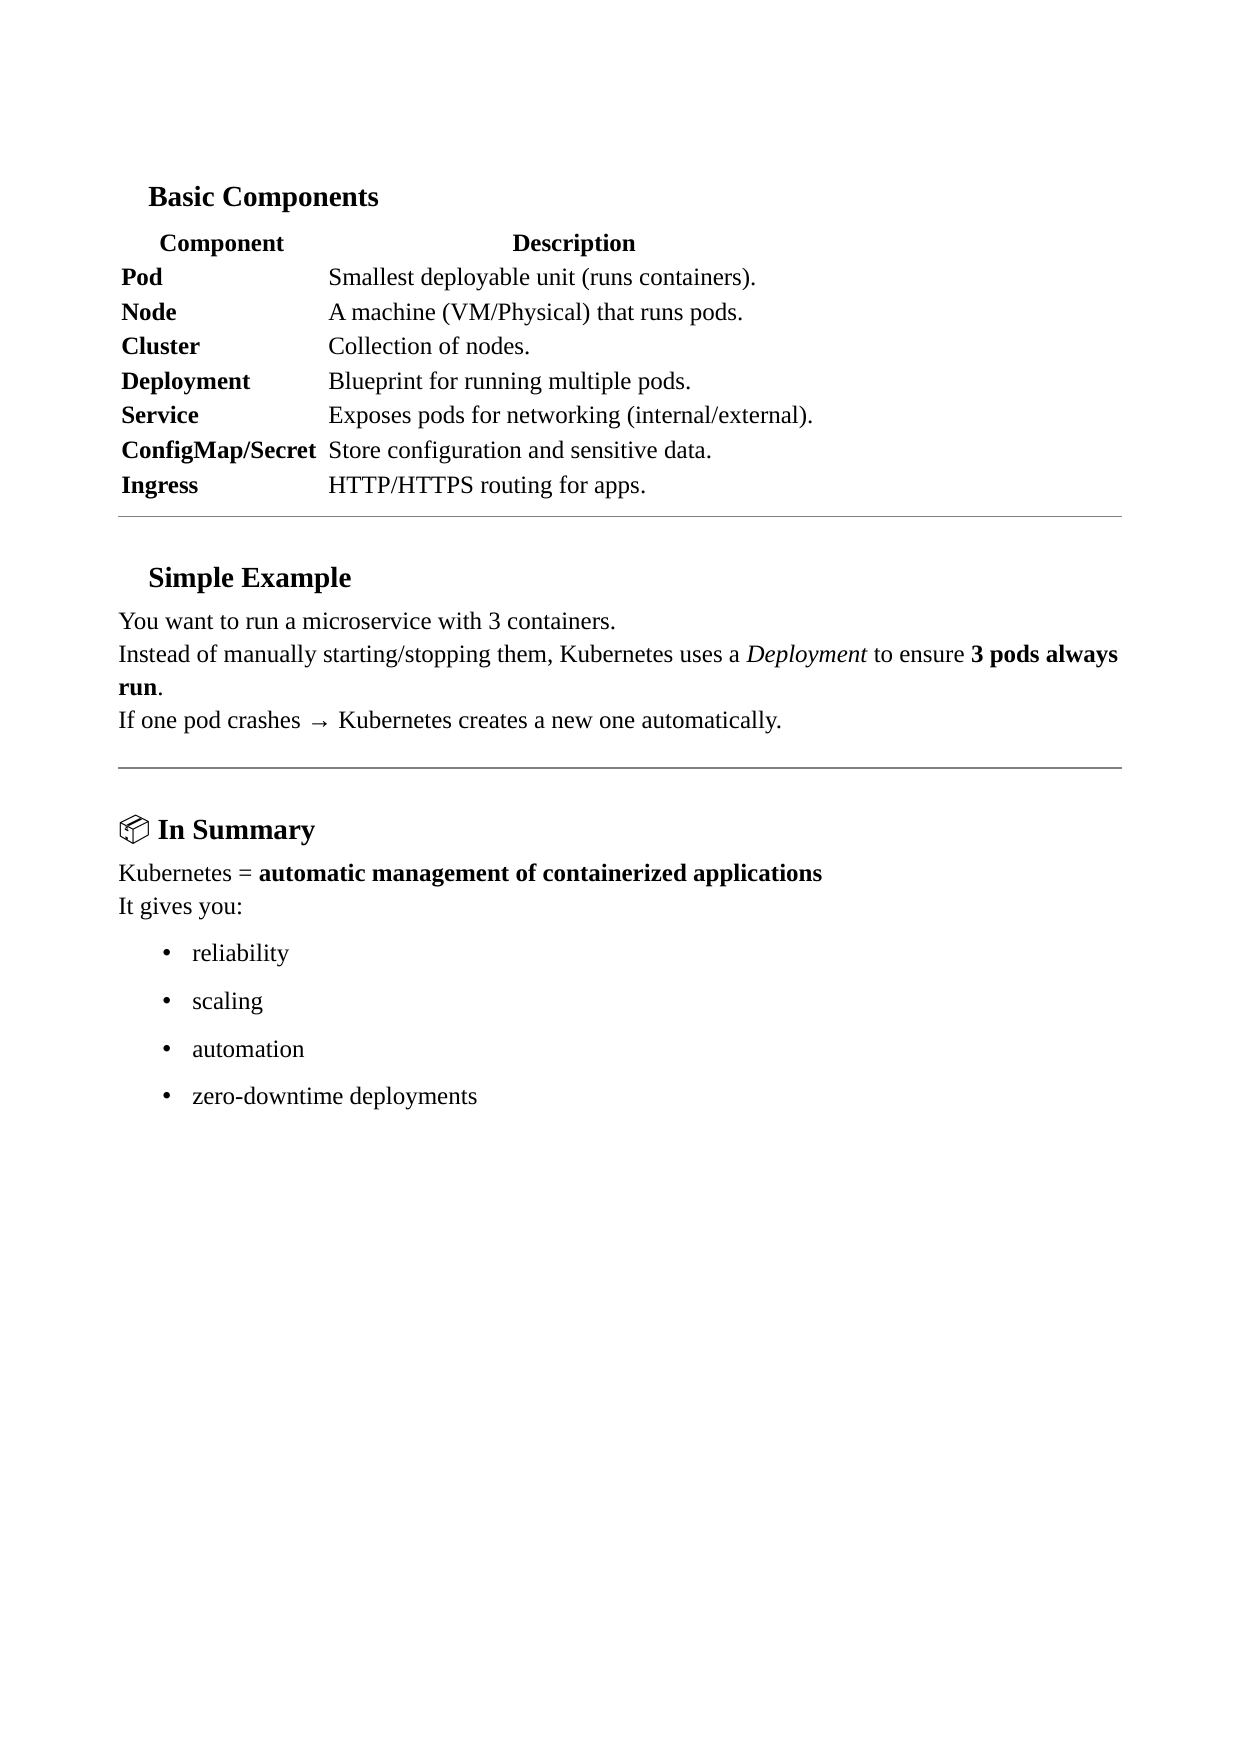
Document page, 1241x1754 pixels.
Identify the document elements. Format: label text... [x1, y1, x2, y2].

table_header Description [325, 225, 823, 259]
text You want to run a microservice with 3 containers. Instead of manually starting/stopping them, Kubernetes uses a Deployment to ensure 3 pods always run. If one pod crashes → Kubernetes creates a new one automatically. [118, 606, 1122, 734]
subtitle 📦 In Summary [118, 812, 1122, 845]
subtitle 🧱 Basic Components [118, 179, 1122, 212]
table_cell Ingress [118, 467, 325, 501]
table_cell Exposes pods for networking (internal/external). [325, 398, 823, 432]
table_cell Pod [118, 259, 325, 294]
table_cell HTTP/HTTPS routing for apps. [325, 467, 823, 501]
table_cell Smallest deployable unit (runs containers). [325, 259, 823, 294]
table_cell Collection of nodes. [325, 329, 823, 363]
table_cell Cluster [118, 329, 325, 363]
table_cell Blueprint for running multiple pods. [325, 363, 823, 398]
table_cell Deployment [118, 363, 325, 398]
table_cell Service [118, 398, 325, 432]
list scaling [162, 986, 1122, 1015]
table_header Component [118, 225, 325, 259]
list automation [162, 1034, 1122, 1062]
list reliability [162, 938, 1122, 967]
table_cell ConfigMap/Secret [118, 432, 325, 467]
table_cell A machine (VM/Physical) that runs pods. [325, 294, 823, 328]
table_cell Node [118, 294, 325, 328]
list zero-downtime deployments [162, 1081, 1122, 1110]
table_cell Store configuration and sensitive data. [325, 432, 823, 467]
subtitle 📌 Simple Example [118, 560, 1122, 594]
text Kubernetes = automatic management of containerized applications It gives you: [118, 858, 1122, 920]
